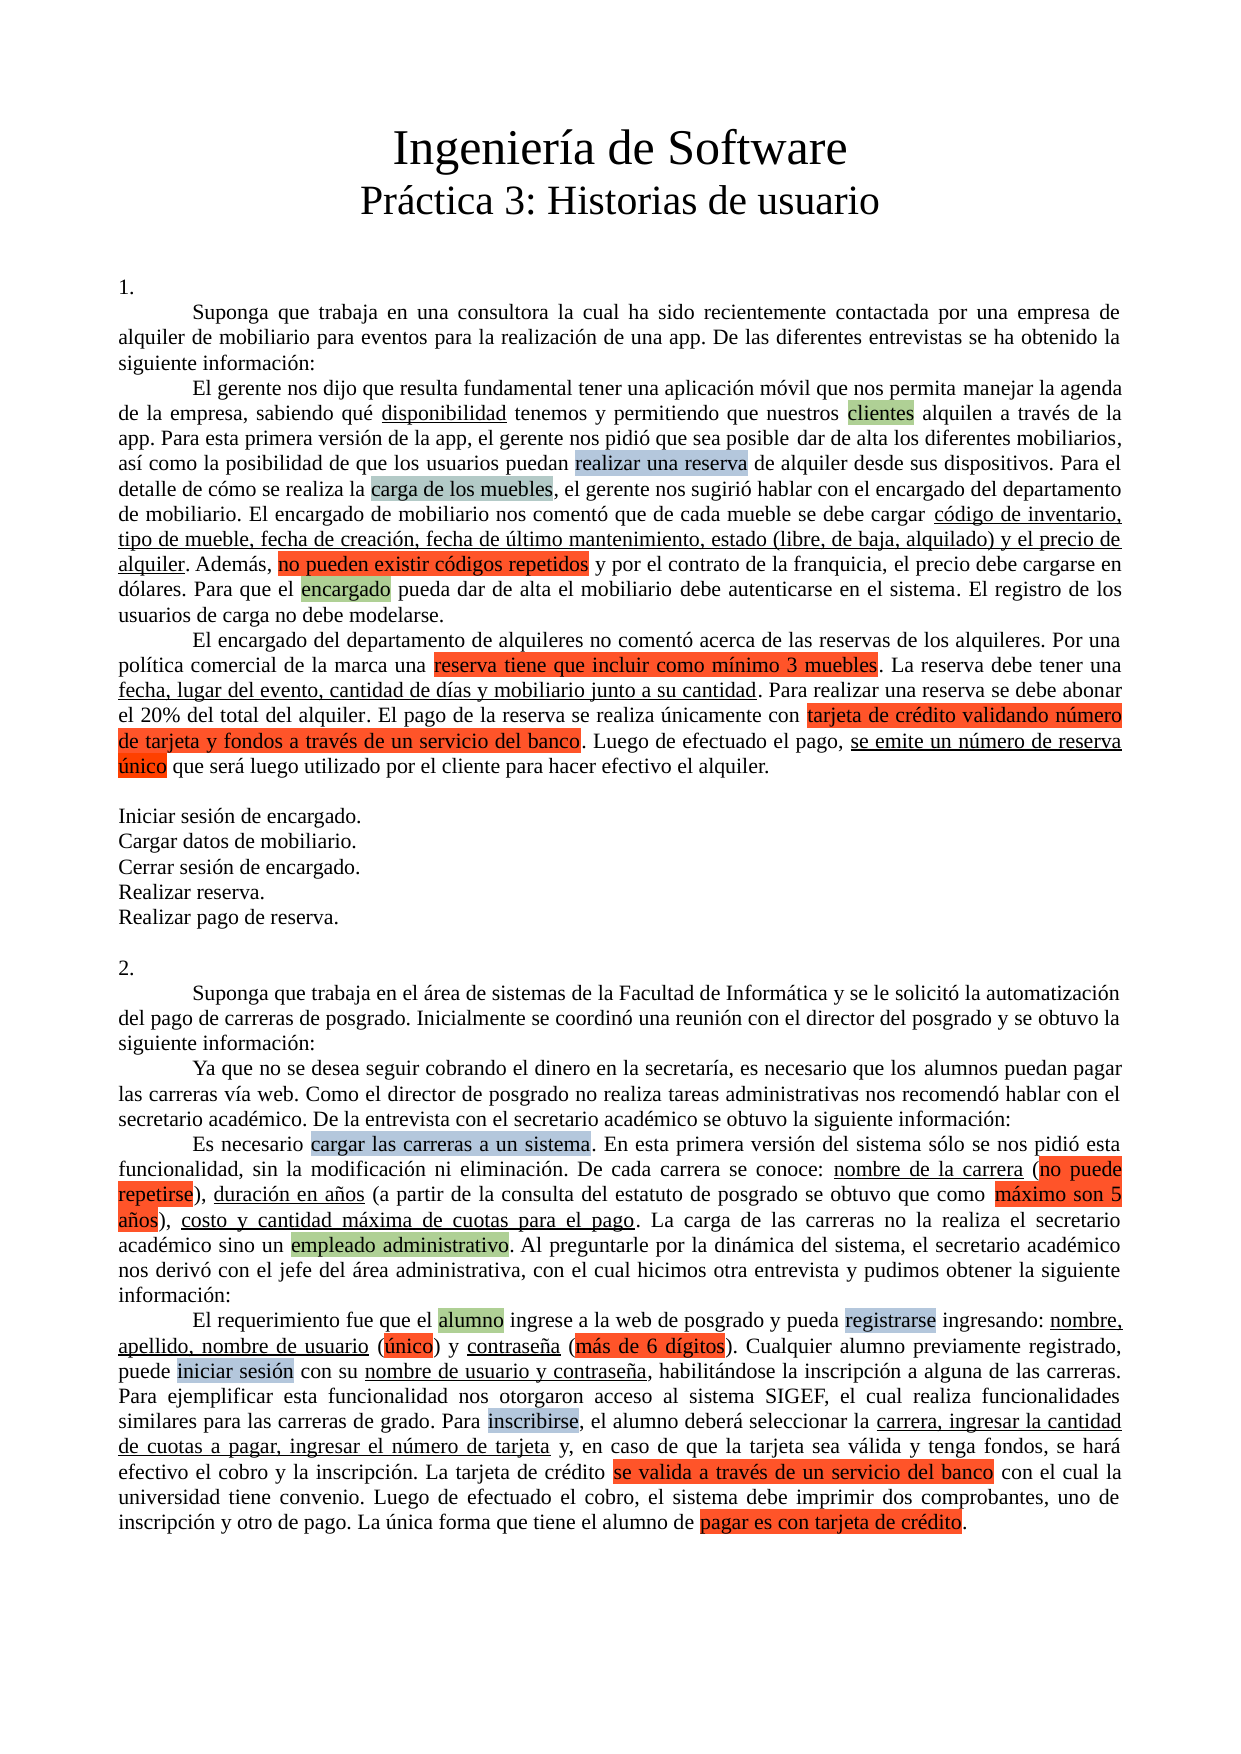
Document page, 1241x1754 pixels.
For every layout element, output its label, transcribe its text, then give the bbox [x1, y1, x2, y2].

text Cargar datos de mobiliario. [118, 828, 1122, 854]
text Ingeniería de Software [118, 118, 1122, 176]
text Suponga que trabaja en una consultora la cual ha sido recientemente contactada por una empresa de alquiler de mobiliario para eventos para la realización de una app. De las diferentes entrevistas se ha obtenido la siguiente información: [118, 299, 1122, 375]
text Realizar pago de reserva. [118, 904, 1122, 929]
text El encargado del departamento de alquileres no comentó acerca de las reservas de los alquileres. Por una política comercial de la marca una reserva tiene que incluir como mínimo 3 muebles. La reserva debe tener una fecha, lugar del evento, cantidad de días y mobiliario junto a su cantidad. Para realizar una reserva se debe abonar el 20% del total del alquiler. El pago de la reserva se realiza únicamente con tarjeta de crédito validando número de tarjeta y fondos a través de un servicio del banco. Luego de efectuado el pago, se emite un número de reserva único que será luego utilizado por el cliente para hacer efectivo el alquiler. [118, 627, 1122, 778]
text alquiler. Además, no pueden existir códigos repetidos y por el contrato de la franquicia, el precio debe cargarse en dólares. Para que el encargado pueda dar de alta el mobiliario debe autenticarse en el sistema. El registro de los usuarios de carga no debe modelarse. [118, 549, 1122, 627]
text Realizar reserva. [118, 879, 1122, 904]
text 2. [118, 954, 1122, 980]
text El requerimiento fue que el alumno ingrese a la web de posgrado y pueda registrarse ingresando: nombre, apellido, nombre de usuario (único) y contraseña (más de 6 dígitos). Cualquier alumno previamente registrado, puede iniciar sesión con su nombre de usuario y contraseña, habilitándose la inscripción a alguna de las carreras. Para ejemplificar esta funcionalidad nos otorgaron acceso al sistema SIGEF, el cual realiza funcionalidades similares para las carreras de grado. Para inscribirse, el alumno deberá seleccionar la carrera, ingresar la cantidad de cuotas a pagar, ingresar el número de tarjeta y, en caso de que la tarjeta sea válida y tenga fondos, se hará efectivo el cobro y la inscripción. La tarjeta de crédito se valida a través de un servicio del banco con el cual la universidad tiene convenio. Luego de efectuado el cobro, el sistema debe imprimir dos comprobantes, uno de inscripción y otro de pago. La única forma que tiene el alumno de pagar es con tarjeta de crédito. [118, 1307, 1122, 1534]
text 1. [118, 274, 1122, 299]
text Cerrar sesión de encargado. [118, 854, 1122, 879]
text Suponga que trabaja en el área de sistemas de la Facultad de Informática y se le solicitó la automatización del pago de carreras de posgrado. Inicialmente se coordinó una reunión con el director del posgrado y se obtuvo la siguiente información: [118, 980, 1122, 1055]
text El gerente nos dijo que resulta fundamental tener una aplicación móvil que nos permita manejar la agenda de la empresa, sabiendo qué disponibilidad tenemos y permitiendo que nuestros clientes alquilen a través de la app. Para esta primera versión de la app, el gerente nos pidió que sea posible dar de alta los diferentes mobiliarios, así como la posibilidad de que los usuarios puedan realizar una reserva de alquiler desde sus dispositivos. Para el detalle de cómo se realiza la carga de los muebles, el gerente nos sugirió hablar con el encargado del departamento de mobiliario. El encargado de mobiliario nos comentó que de cada mueble se debe cargar código de inventario, tipo de mueble, fecha de creación, fecha de último mantenimiento, estado (libre, de baja, alquilado) y el precio de [118, 375, 1122, 548]
text Práctica 3: Historias de usuario [118, 176, 1122, 223]
text Es necesario cargar las carreras a un sistema. En esta primera versión del sistema sólo se nos pidió esta funcionalidad, sin la modificación ni eliminación. De cada carrera se conoce: nombre de la carrera (no puede repetirse), duración en años (a partir de la consulta del estatuto de posgrado se obtuvo que como máximo son 5 años), costo y cantidad máxima de cuotas para el pago. La carga de las carreras no la realiza el secretario académico sino un empleado administrativo. Al preguntarle por la dinámica del sistema, el secretario académico nos derivó con el jefe del área administrativa, con el cual hicimos otra entrevista y pudimos obtener la siguiente información: [118, 1131, 1122, 1307]
text Ya que no se desea seguir cobrando el dinero en la secretaría, es necesario que los alumnos puedan pagar las carreras vía web. Como el director de posgrado no realiza tareas administrativas nos recomendó hablar con el secretario académico. De la entrevista con el secretario académico se obtuvo la siguiente información: [118, 1055, 1122, 1131]
text Iniciar sesión de encargado. [118, 803, 1122, 828]
